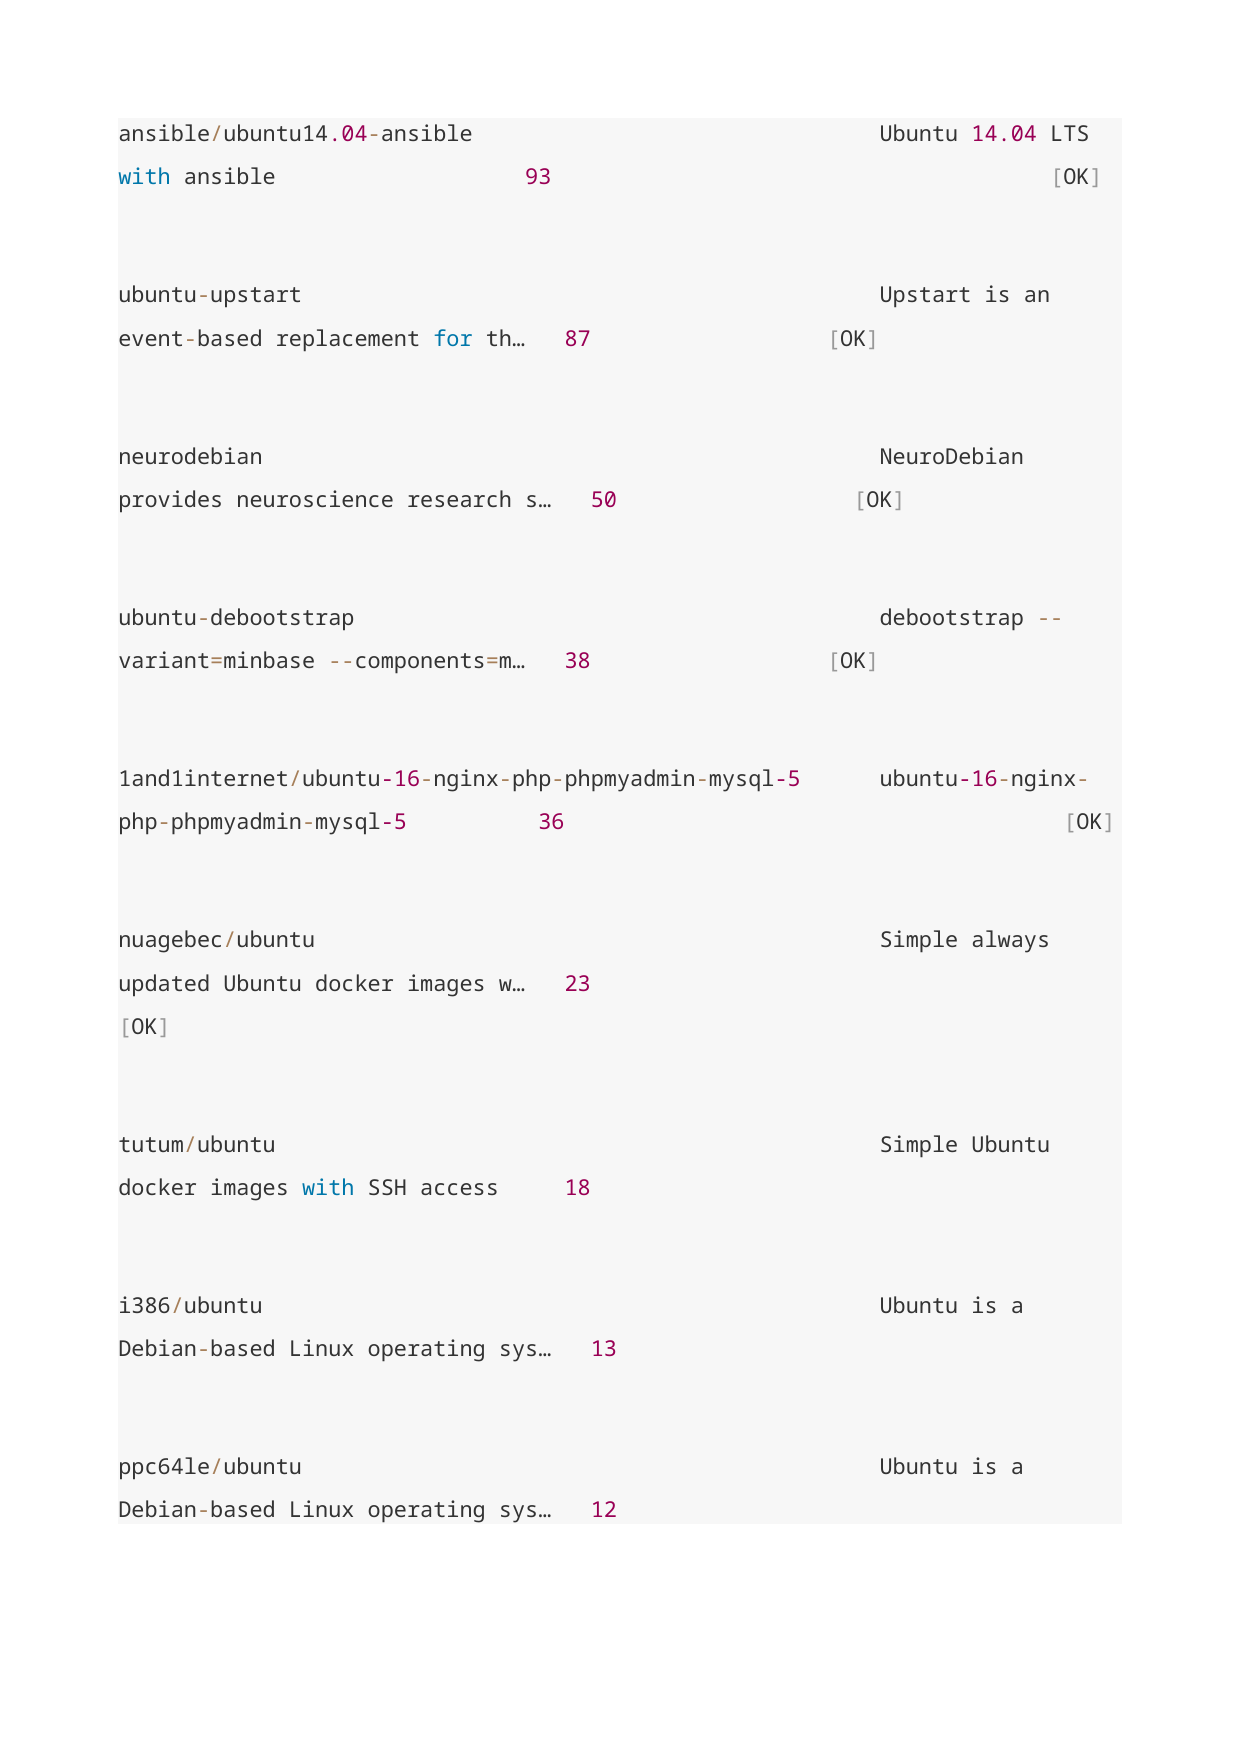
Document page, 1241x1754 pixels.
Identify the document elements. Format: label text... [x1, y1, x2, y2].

text tutum/ubuntu Simple Ubuntu docker images with SSH access 18 [118, 1129, 1122, 1202]
text ansible/ubuntu14.04-ansible Ubuntu 14.04 LTS with ansible 93 [OK] [118, 118, 1122, 191]
text nuagebec/ubuntu Simple always updated Ubuntu docker images w… 23 [OK] [118, 924, 1122, 1040]
text ppc64le/ubuntu Ubuntu is a Debian-based Linux operating sys… 12 [118, 1451, 1122, 1524]
text 1and1internet/ubuntu-16-nginx-php-phpmyadmin-mysql-5 ubuntu-16-nginx-php-phpmyadmin-mysql-5 36 [OK] [118, 763, 1122, 836]
text ubuntu-upstart Upstart is an event-based replacement for th… 87 [OK] [118, 279, 1122, 352]
text i386/ubuntu Ubuntu is a Debian-based Linux operating sys… 13 [118, 1290, 1122, 1363]
text ubuntu-debootstrap debootstrap --variant=minbase --components=m… 38 [OK] [118, 602, 1122, 675]
text neurodebian NeuroDebian provides neuroscience research s… 50 [OK] [118, 441, 1122, 513]
